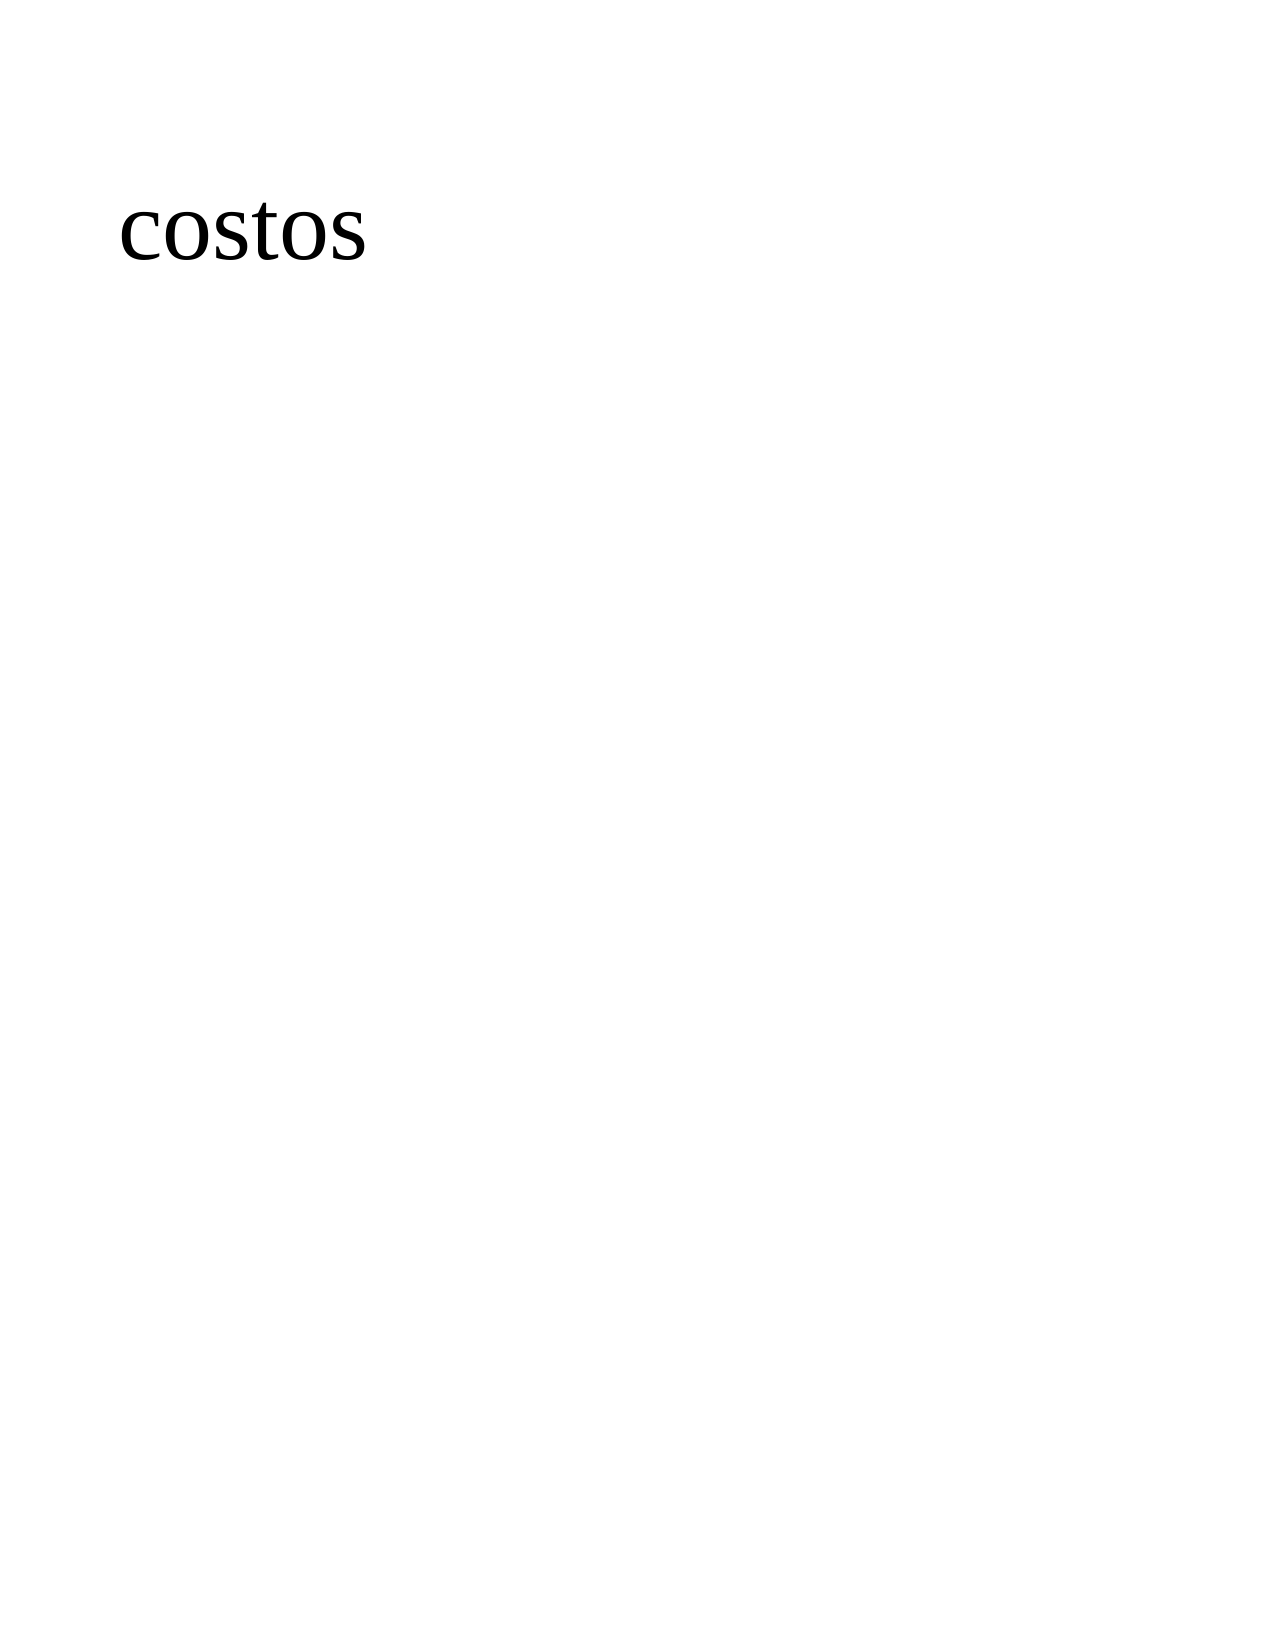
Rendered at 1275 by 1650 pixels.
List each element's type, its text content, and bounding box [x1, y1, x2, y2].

text costos [118, 166, 1157, 281]
